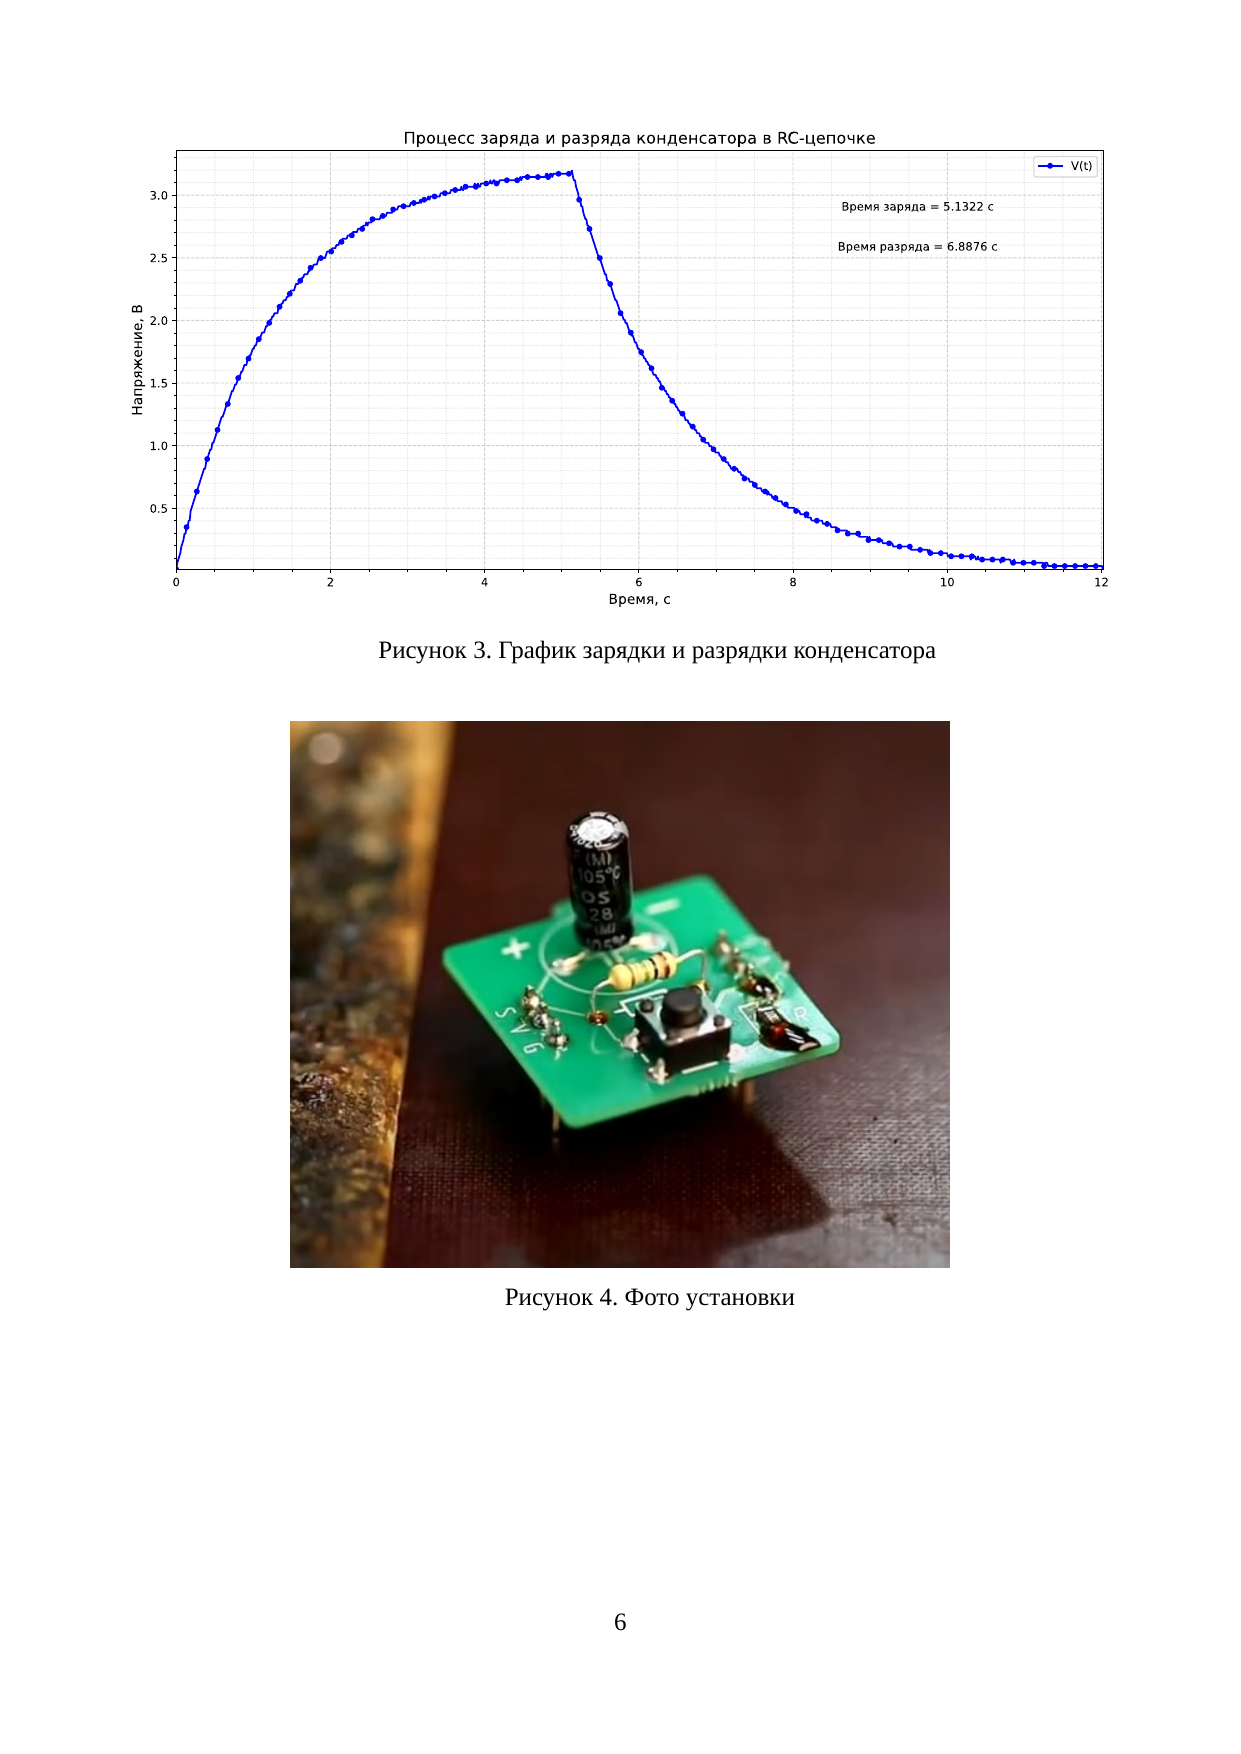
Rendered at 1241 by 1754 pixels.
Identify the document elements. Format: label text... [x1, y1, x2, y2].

picture [290, 721, 950, 1268]
text Рисунок 4. Фото установки [118, 1282, 1122, 1311]
text Рисунок 3. График зарядки и разрядки конденсатора [118, 118, 1122, 664]
